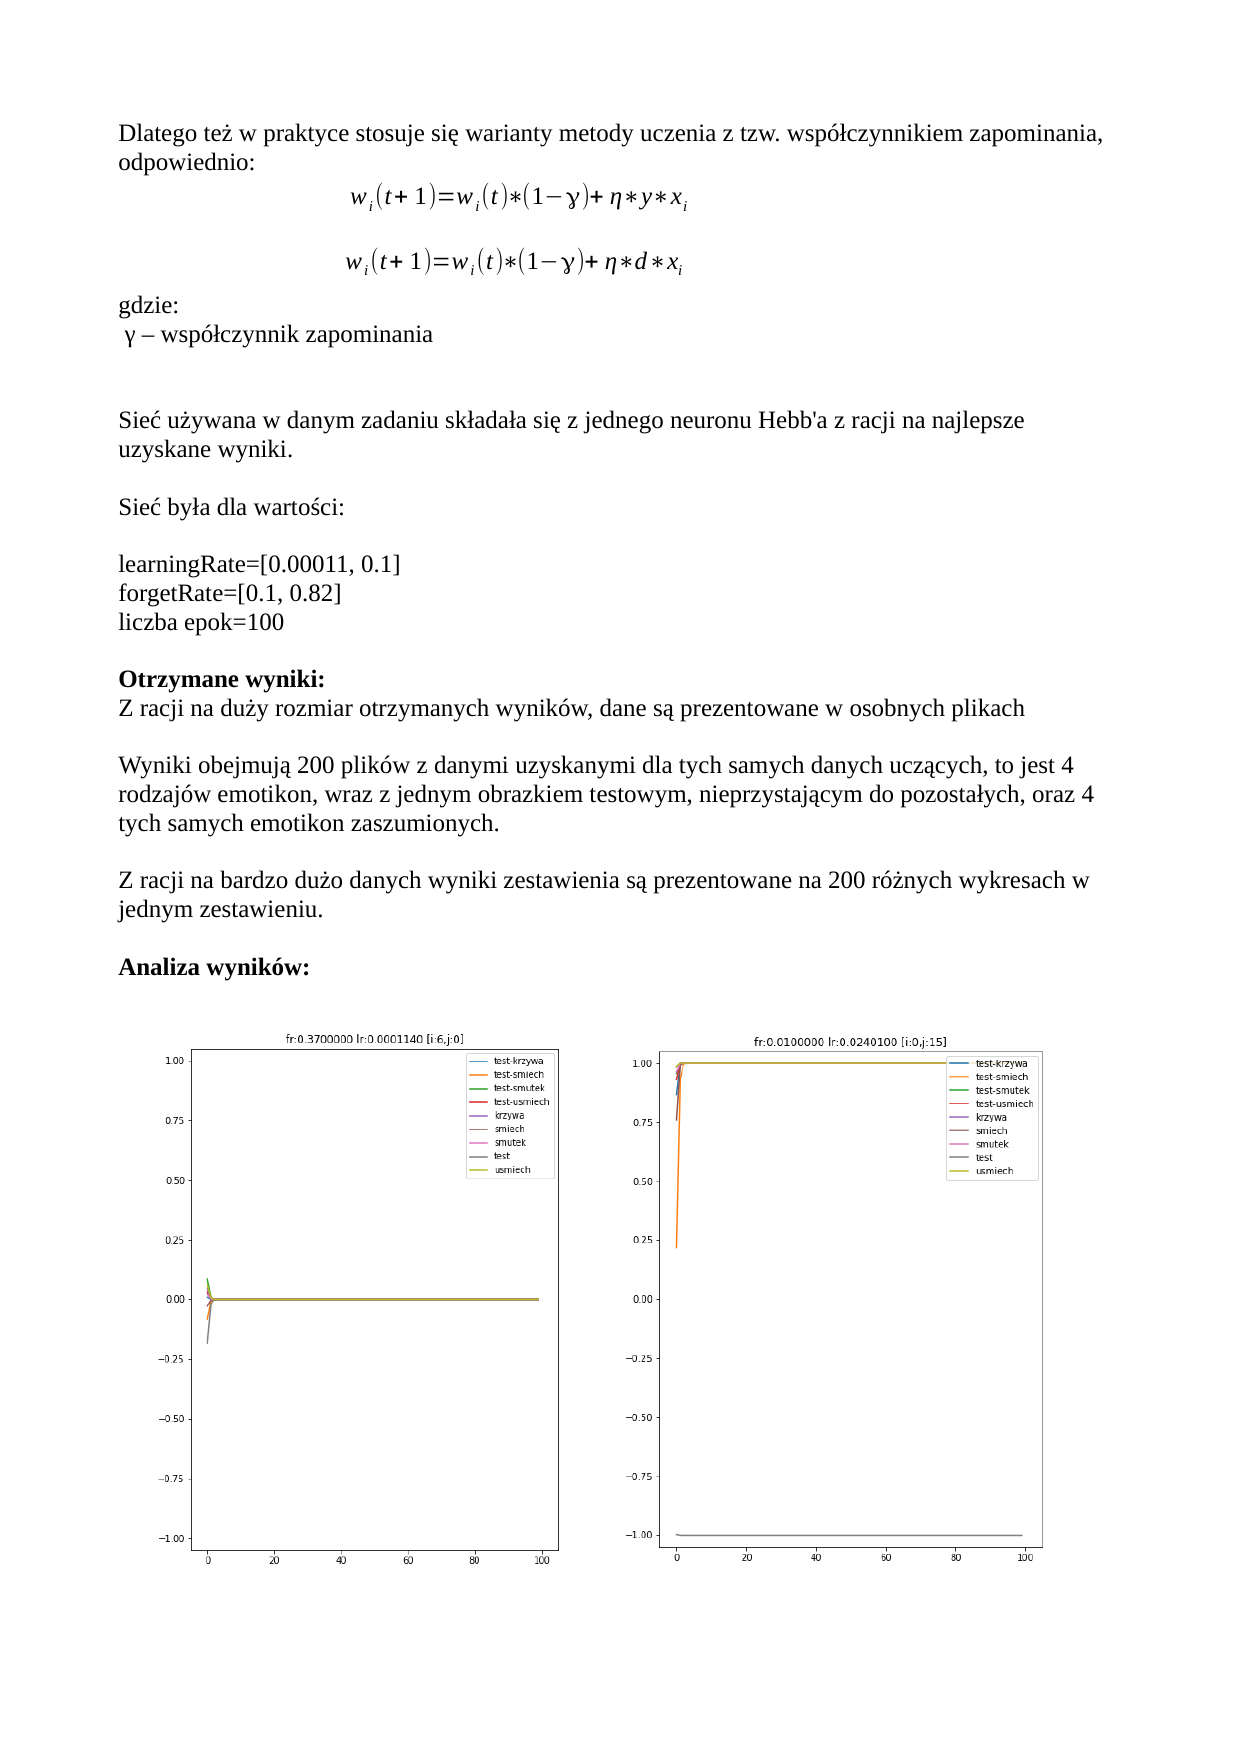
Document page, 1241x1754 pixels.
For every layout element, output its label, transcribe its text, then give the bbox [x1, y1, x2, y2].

text Dlatego też w praktyce stosuje się warianty metody uczenia z tzw. współczynnikiem zapominania, odpowiednio: [118, 118, 1122, 176]
text Z racji na duży rozmiar otrzymanych wyników, dane są prezentowane w osobnych plikach [118, 693, 1122, 722]
text gdzie: [118, 291, 1122, 319]
text Sieć była dla wartości: [118, 492, 1122, 521]
text Otrzymane wyniki: [118, 664, 1122, 693]
text Analiza wyników: [118, 952, 1122, 981]
text learningRate=[0.00011, 0.1] [118, 549, 1122, 578]
picture [623, 1027, 1062, 1572]
text forgetRate=[0.1, 0.82] [118, 578, 1122, 607]
picture [152, 1013, 571, 1586]
text liczba epok=100 [118, 607, 1122, 636]
text Wyniki obejmują 200 plików z danymi uzyskanymi dla tych samych danych uczących, to jest 4 rodzajów emotikon, wraz z jednym obrazkiem testowym, nieprzystającym do pozostałych, oraz 4 tych samych emotikon zaszumionych. [118, 751, 1122, 837]
text Sieć używana w danym zadaniu składała się z jednego neuronu Hebb'a z racji na najlepsze uzyskane wyniki. [118, 406, 1122, 463]
text γ – współczynnik zapominania [118, 319, 1122, 348]
text Z racji na bardzo dużo danych wyniki zestawienia są prezentowane na 200 różnych wykresach w jednym zestawieniu. [118, 866, 1122, 923]
